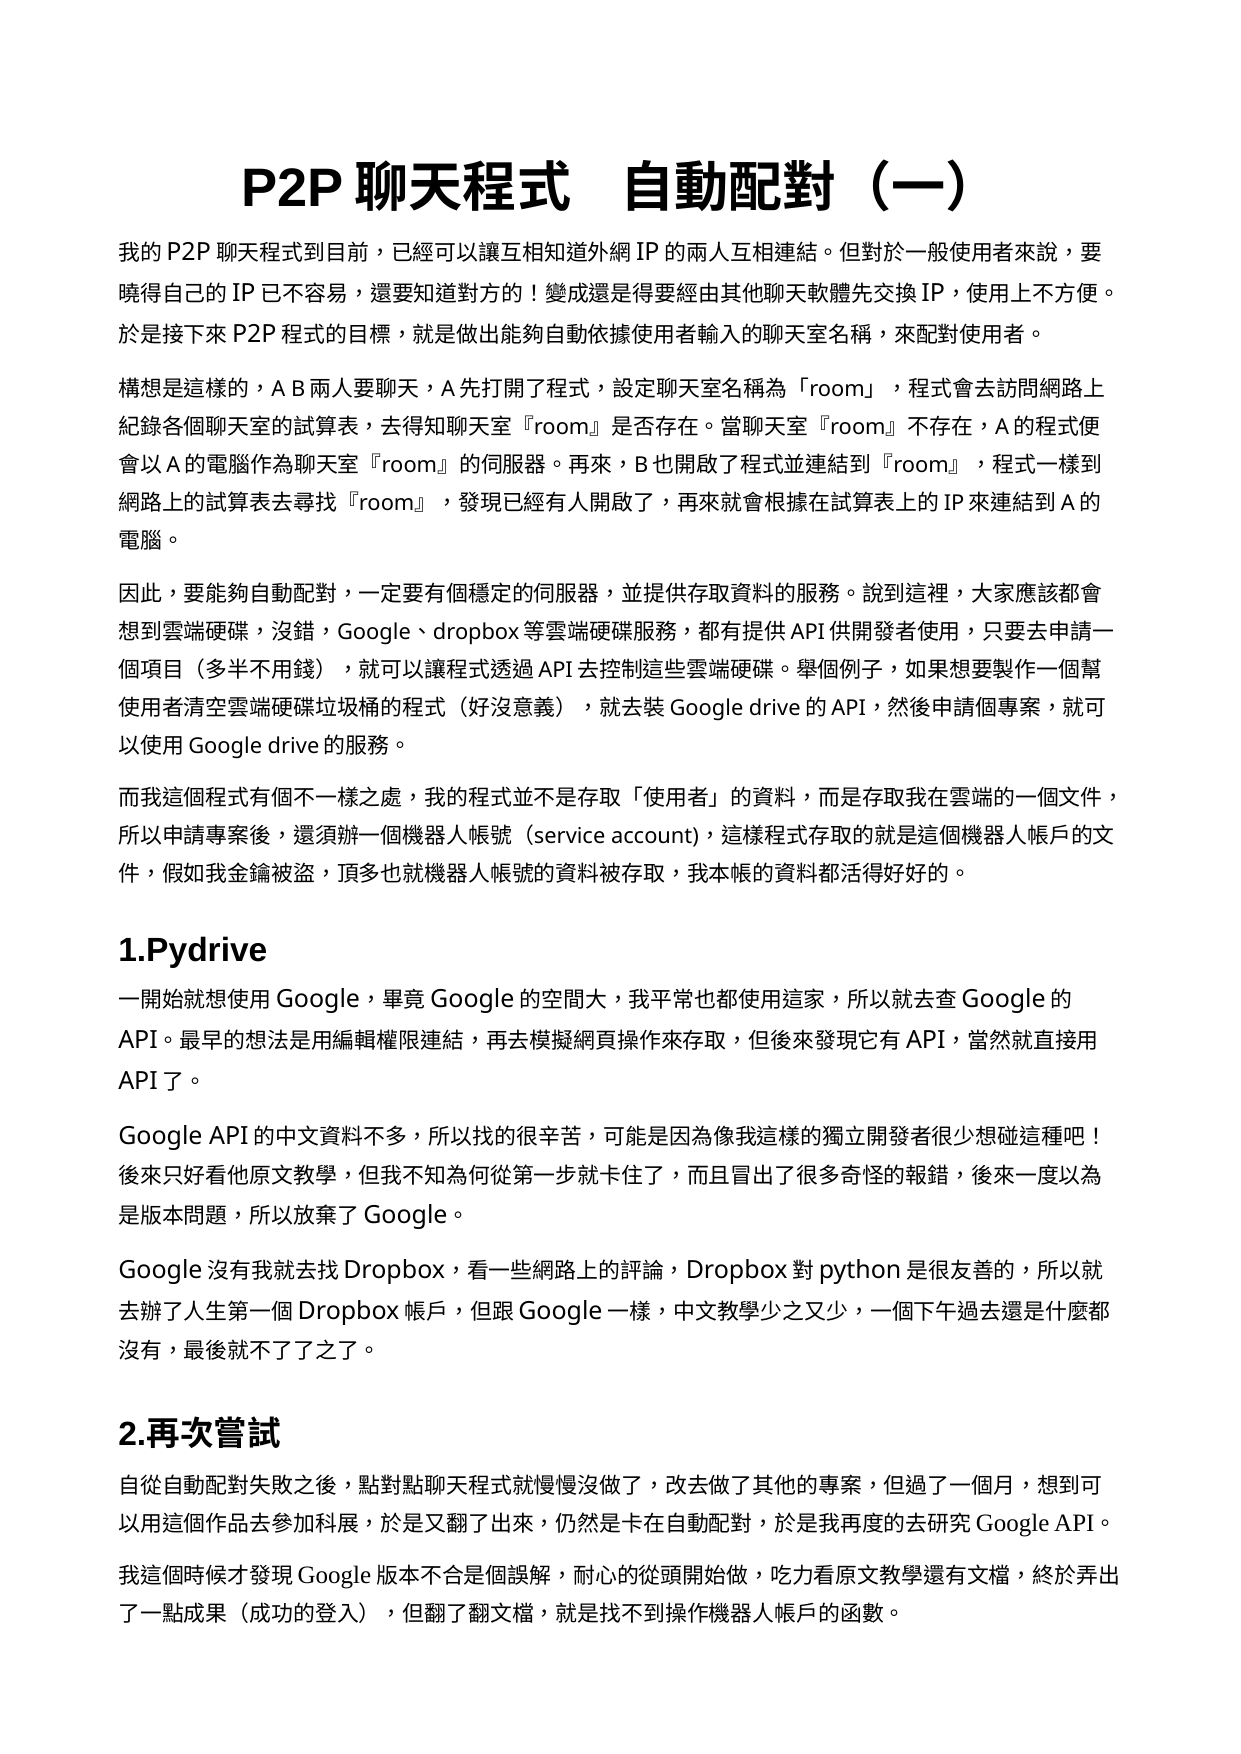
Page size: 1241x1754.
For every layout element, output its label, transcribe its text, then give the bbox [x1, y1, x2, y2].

text 而我這個程式有個不一樣之處，我的程式並不是存取「使用者」的資料，而是存取我在雲端的一個文件，所以申請專案後，還須辦一個機器人帳號（service account)，這樣程式存取的就是這個機器人帳戶的文件，假如我金鑰被盜，頂多也就機器人帳號的資料被存取，我本帳的資料都活得好好的。 [118, 780, 1122, 888]
title P2P聊天程式 自動配對（一） [118, 143, 1122, 222]
text Google API的中文資料不多，所以找的很辛苦，可能是因為像我這樣的獨立開發者很少想碰這種吧！後來只好看他原文教學，但我不知為何從第一步就卡住了，而且冒出了很多奇怪的報錯，後來一度以為是版本問題，所以放棄了Google。 [118, 1118, 1122, 1231]
text 構想是這樣的，A B兩人要聊天，A先打開了程式，設定聊天室名稱為「room」，程式會去訪問網路上紀錄各個聊天室的試算表，去得知聊天室『room』是否存在。當聊天室『room』不存在，A的程式便會以A的電腦作為聊天室『room』的伺服器。再來，B也開啟了程式並連結到『room』，程式一樣到網路上的試算表去尋找『room』，發現已經有人開啟了，再來就會根據在試算表上的IP來連結到A的電腦。 [118, 371, 1122, 555]
text 一開始就想使用Google，畢竟Google的空間大，我平常也都使用這家，所以就去查Google的API。最早的想法是用編輯權限連結，再去模擬網頁操作來存取，但後來發現它有API，當然就直接用API了。 [118, 981, 1122, 1097]
text 我的P2P聊天程式到目前，已經可以讓互相知道外網IP的兩人互相連結。但對於一般使用者來說，要曉得自己的IP已不容易，還要知道對方的！變成還是得要經由其他聊天軟體先交換IP，使用上不方便。於是接下來P2P程式的目標，就是做出能夠自動依據使用者輸入的聊天室名稱，來配對使用者。 [118, 234, 1122, 350]
subtitle 2.再次嘗試 [118, 1407, 1122, 1455]
text 因此，要能夠自動配對，一定要有個穩定的伺服器，並提供存取資料的服務。說到這裡，大家應該都會想到雲端硬碟，沒錯，Google、dropbox等雲端硬碟服務，都有提供API供開發者使用，只要去申請一個項目（多半不用錢），就可以讓程式透過API去控制這些雲端硬碟。舉個例子，如果想要製作一個幫使用者清空雲端硬碟垃圾桶的程式（好沒意義），就去裝Google drive的API，然後申請個專案，就可以使用Google drive的服務。 [118, 576, 1122, 759]
text 我這個時候才發現Google版本不合是個誤解，耐心的從頭開始做，吃力看原文教學還有文檔，終於弄出了一點成果（成功的登入），但翻了翻文檔，就是找不到操作機器人帳戶的函數。 [118, 1558, 1122, 1628]
subtitle 1.Pydrive [118, 930, 1122, 968]
text Google沒有我就去找Dropbox，看一些網路上的評論，Dropbox對python是很友善的，所以就去辦了人生第一個Dropbox帳戶，但跟Google一樣，中文教學少之又少，一個下午過去還是什麼都沒有，最後就不了了之了。 [118, 1252, 1122, 1365]
text 自從自動配對失敗之後，點對點聊天程式就慢慢沒做了，改去做了其他的專案，但過了一個月，想到可以用這個作品去參加科展，於是又翻了出來，仍然是卡在自動配對，於是我再度的去研究Google API。 [118, 1468, 1122, 1537]
